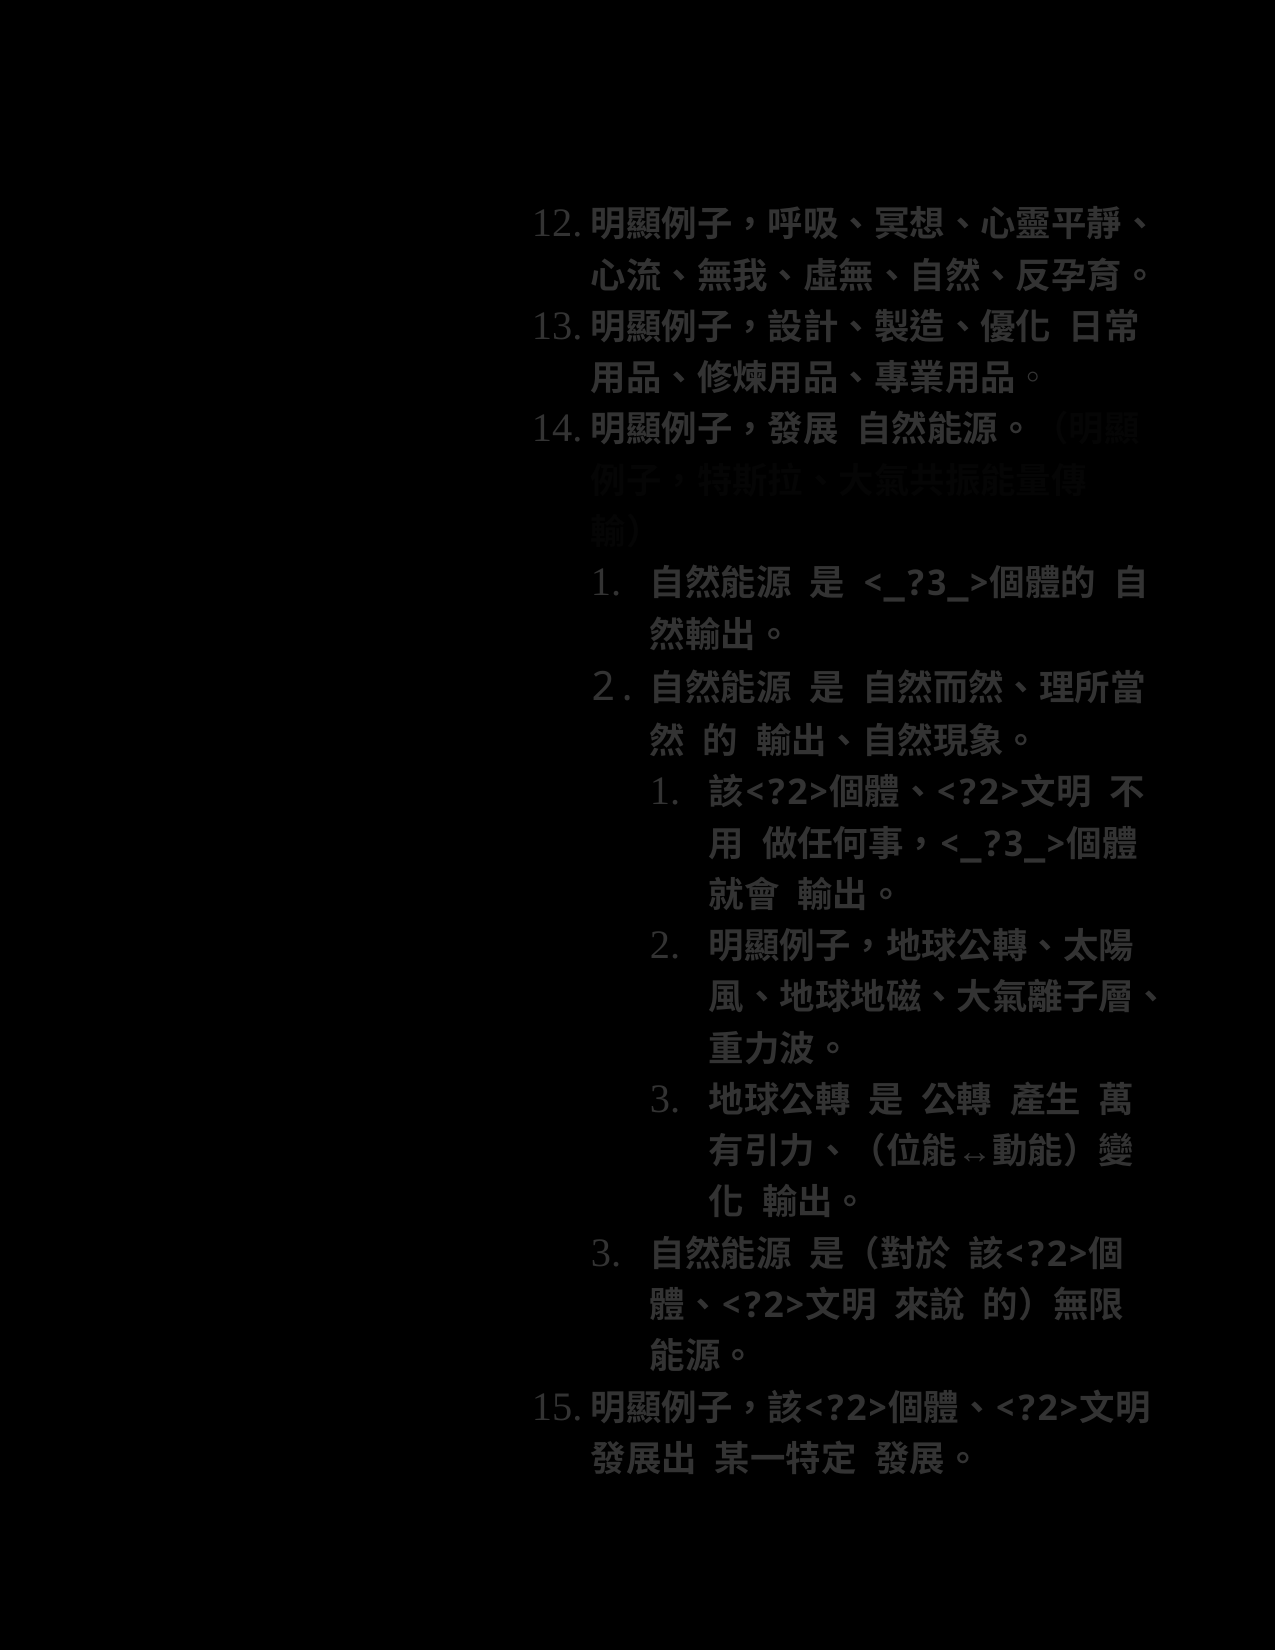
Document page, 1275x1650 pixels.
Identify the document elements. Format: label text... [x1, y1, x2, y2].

list 該<?2>個體、<?2>文明 不用 做任何事，<_?3_>個體 就會 輸出。 [649, 763, 1157, 917]
list 自然能源 是（對於 該<?2>個體、<?2>文明 來說 的）無限能源。 [591, 1225, 1157, 1379]
list 明顯例子，發展 自然能源。（明顯例子，特斯拉、大氣共振能量傳輸） [532, 401, 1157, 554]
list 明顯例子，該<?2>個體、<?2>文明 發展出 某一特定 發展。 [532, 1379, 1157, 1482]
list 明顯例子，呼吸、冥想、心靈平靜、心流、無我、虛無、自然、反孕育。 [532, 196, 1157, 298]
list 自然能源 是 <_?3_>個體的 自然輸出。 [591, 554, 1157, 657]
list 明顯例子，設計、製造、優化 日常用品、修煉用品、專業用品。 [532, 298, 1157, 401]
list 明顯例子，地球公轉、太陽風、地球地磁、大氣離子層、重力波。 [649, 917, 1157, 1071]
list 地球公轉 是 公轉 產生 萬有引力、（位能↔動能）變化 輸出。 [649, 1071, 1157, 1225]
list 自然能源 是 自然而然、理所當然 的 輸出、自然現象。 [591, 657, 1157, 763]
